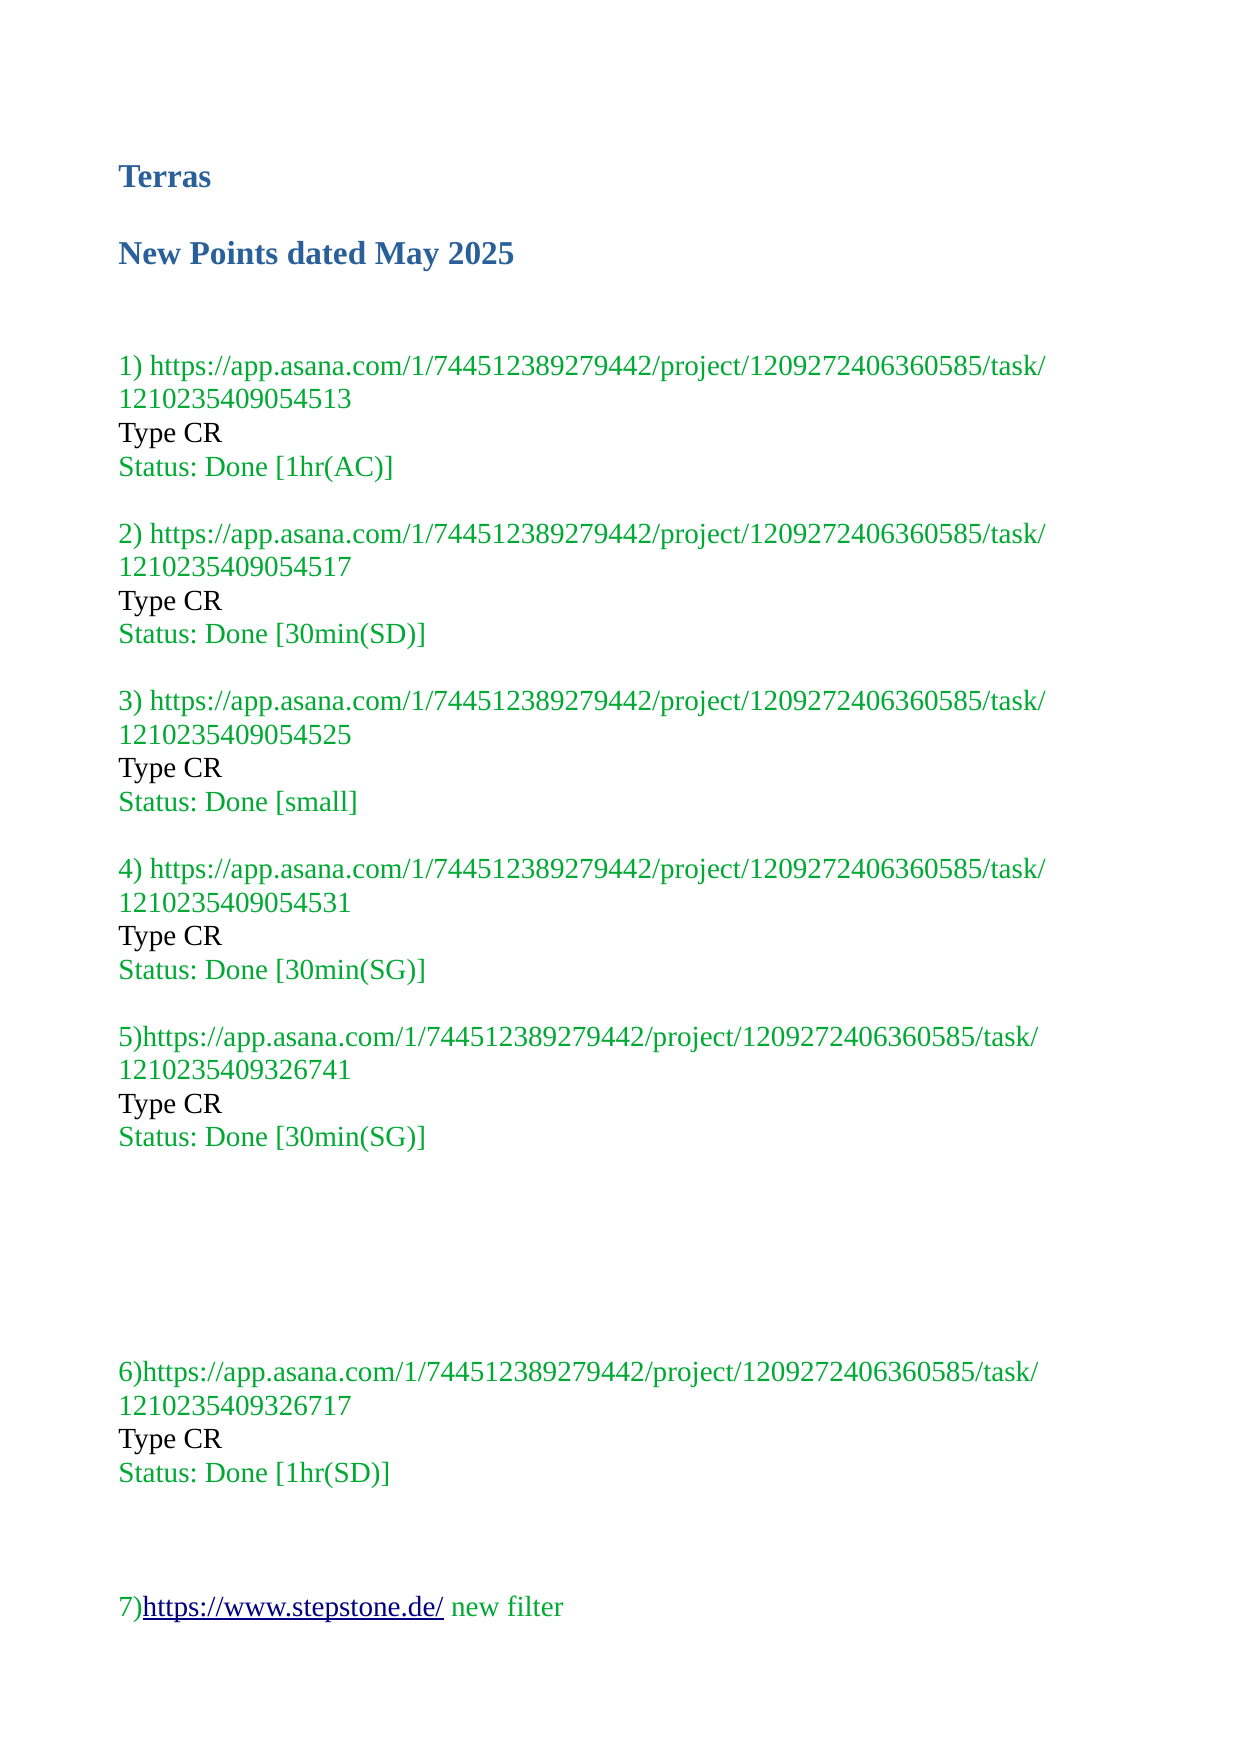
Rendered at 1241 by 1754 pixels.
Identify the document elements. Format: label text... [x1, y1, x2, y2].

text 2) https://app.asana.com/1/744512389279442/project/1209272406360585/task/1210235409054517 [118, 516, 1122, 583]
text Status: Done [30min(SG)] [118, 952, 1122, 985]
text 3) https://app.asana.com/1/744512389279442/project/1209272406360585/task/1210235409054525 [118, 683, 1122, 751]
text 5)https://app.asana.com/1/744512389279442/project/1209272406360585/task/1210235409326741 [118, 1019, 1122, 1086]
text Status: Done [30min(SD)] [118, 616, 1122, 650]
text Type CR [118, 583, 1122, 616]
text 1) https://app.asana.com/1/744512389279442/project/1209272406360585/task/1210235409054513 [118, 348, 1122, 415]
text Type CR [118, 918, 1122, 952]
text Type CR [118, 415, 1122, 449]
text Type CR [118, 1421, 1122, 1455]
text Status: Done [1hr(AC)] [118, 449, 1122, 482]
text Status: Done [small] [118, 784, 1122, 818]
text Type CR [118, 751, 1122, 784]
text 7)https://www.stepstone.de/ new filter [118, 1589, 1122, 1623]
text Type CR [118, 1086, 1122, 1119]
text Terras [118, 156, 1122, 195]
text 6)https://app.asana.com/1/744512389279442/project/1209272406360585/task/1210235409326717 [118, 1354, 1122, 1421]
text Status: Done [1hr(SD)] [118, 1455, 1122, 1488]
text 4) https://app.asana.com/1/744512389279442/project/1209272406360585/task/1210235409054531 [118, 851, 1122, 918]
text New Points dated May 2025 [118, 233, 1122, 271]
text Status: Done [30min(SG)] [118, 1119, 1122, 1153]
